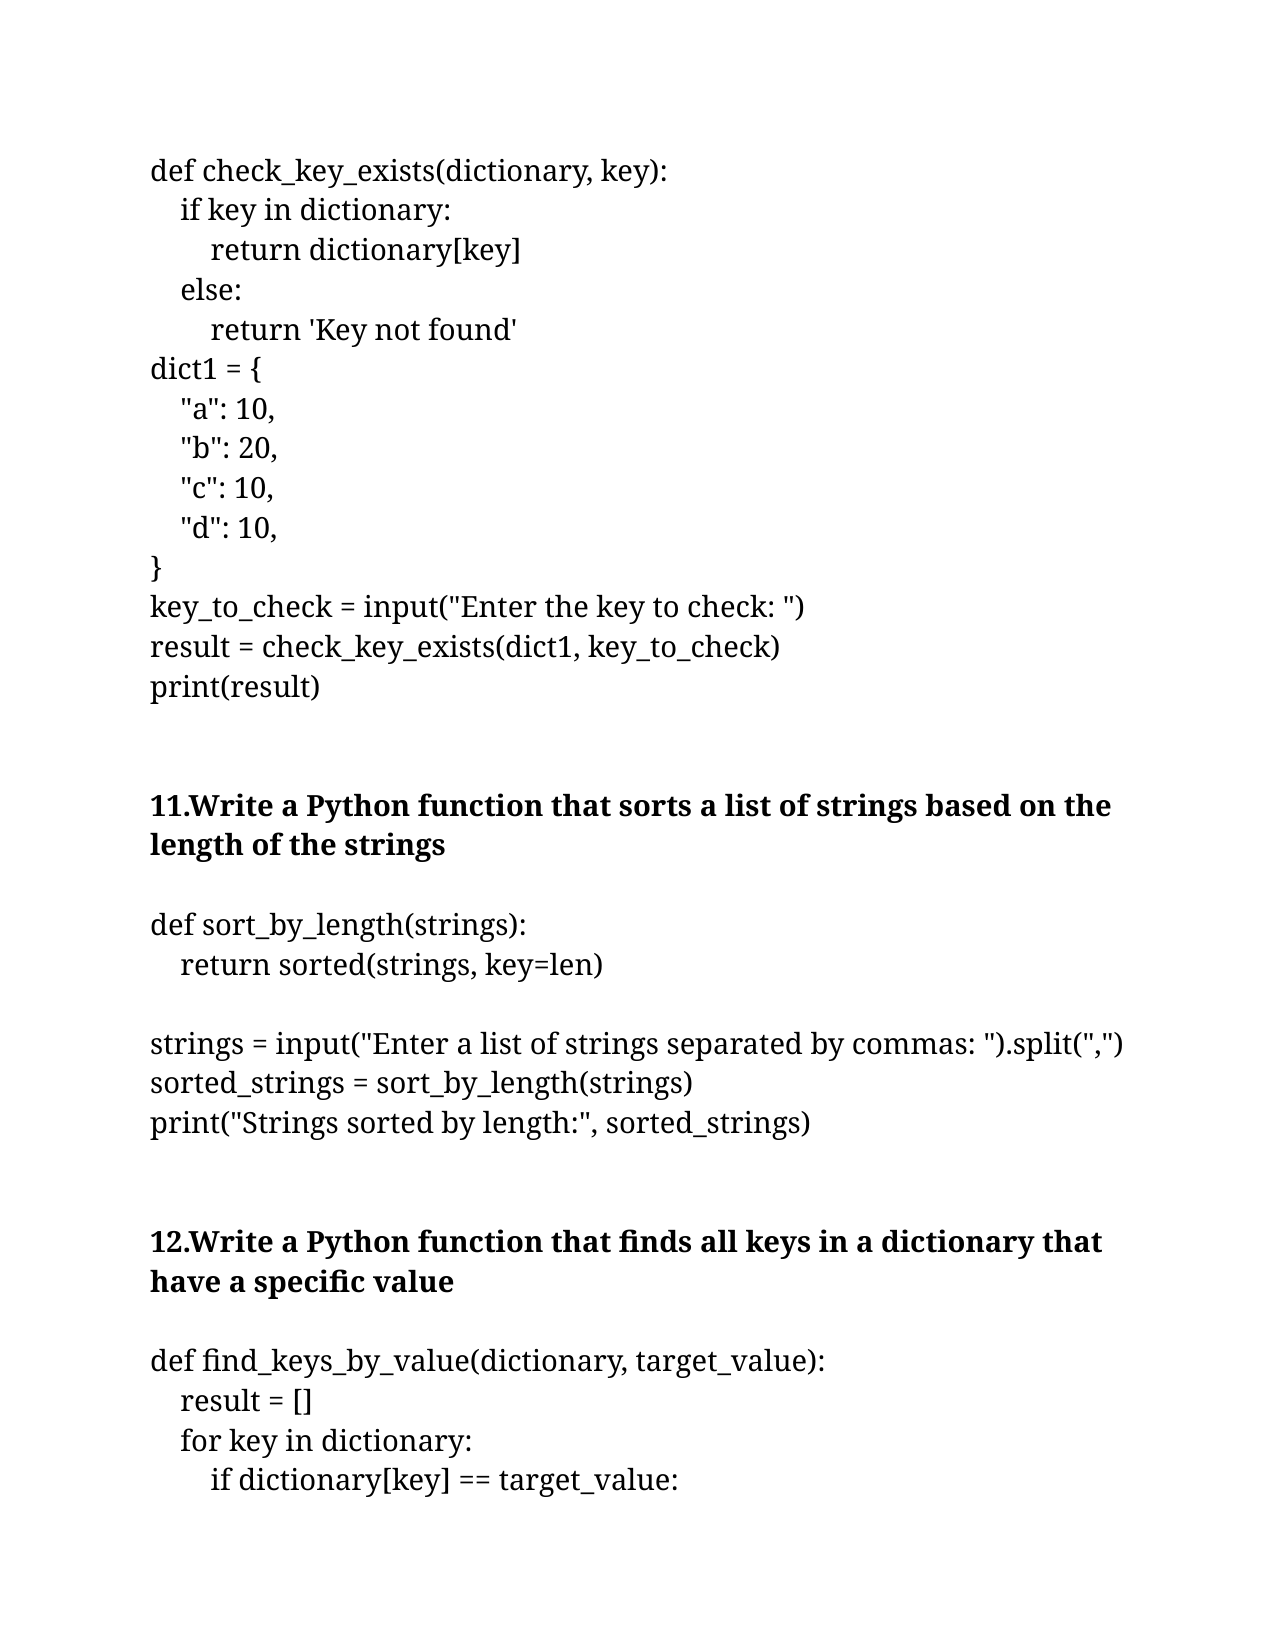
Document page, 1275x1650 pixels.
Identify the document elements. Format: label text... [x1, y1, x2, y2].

text def sort_by_length(strings): return sorted(strings, key=len) strings = input("Enter a list of strings separated by commas: ").split(",") sorted_strings = sort_by_length(strings) print("Strings sorted by length:", sorted_strings) [150, 904, 1125, 1142]
text 11.Write a Python function that sorts a list of strings based on the length of the strings [150, 785, 1125, 864]
text 12.Write a Python function that finds all keys in a dictionary that have a specific value [150, 1222, 1125, 1301]
text def find_keys_by_value(dictionary, target_value): result = [] for key in dictionary: if dictionary[key] == target_value: [150, 1341, 1125, 1499]
text def check_key_exists(dictionary, key): if key in dictionary: return dictionary[key] else: return 'Key not found' dict1 = { "a": 10, "b": 20, "c": 10, "d": 10, } key_to_check = input("Enter the key to check: ") result = check_key_exists(dict1, key_to_check) print(result) [150, 150, 1125, 706]
